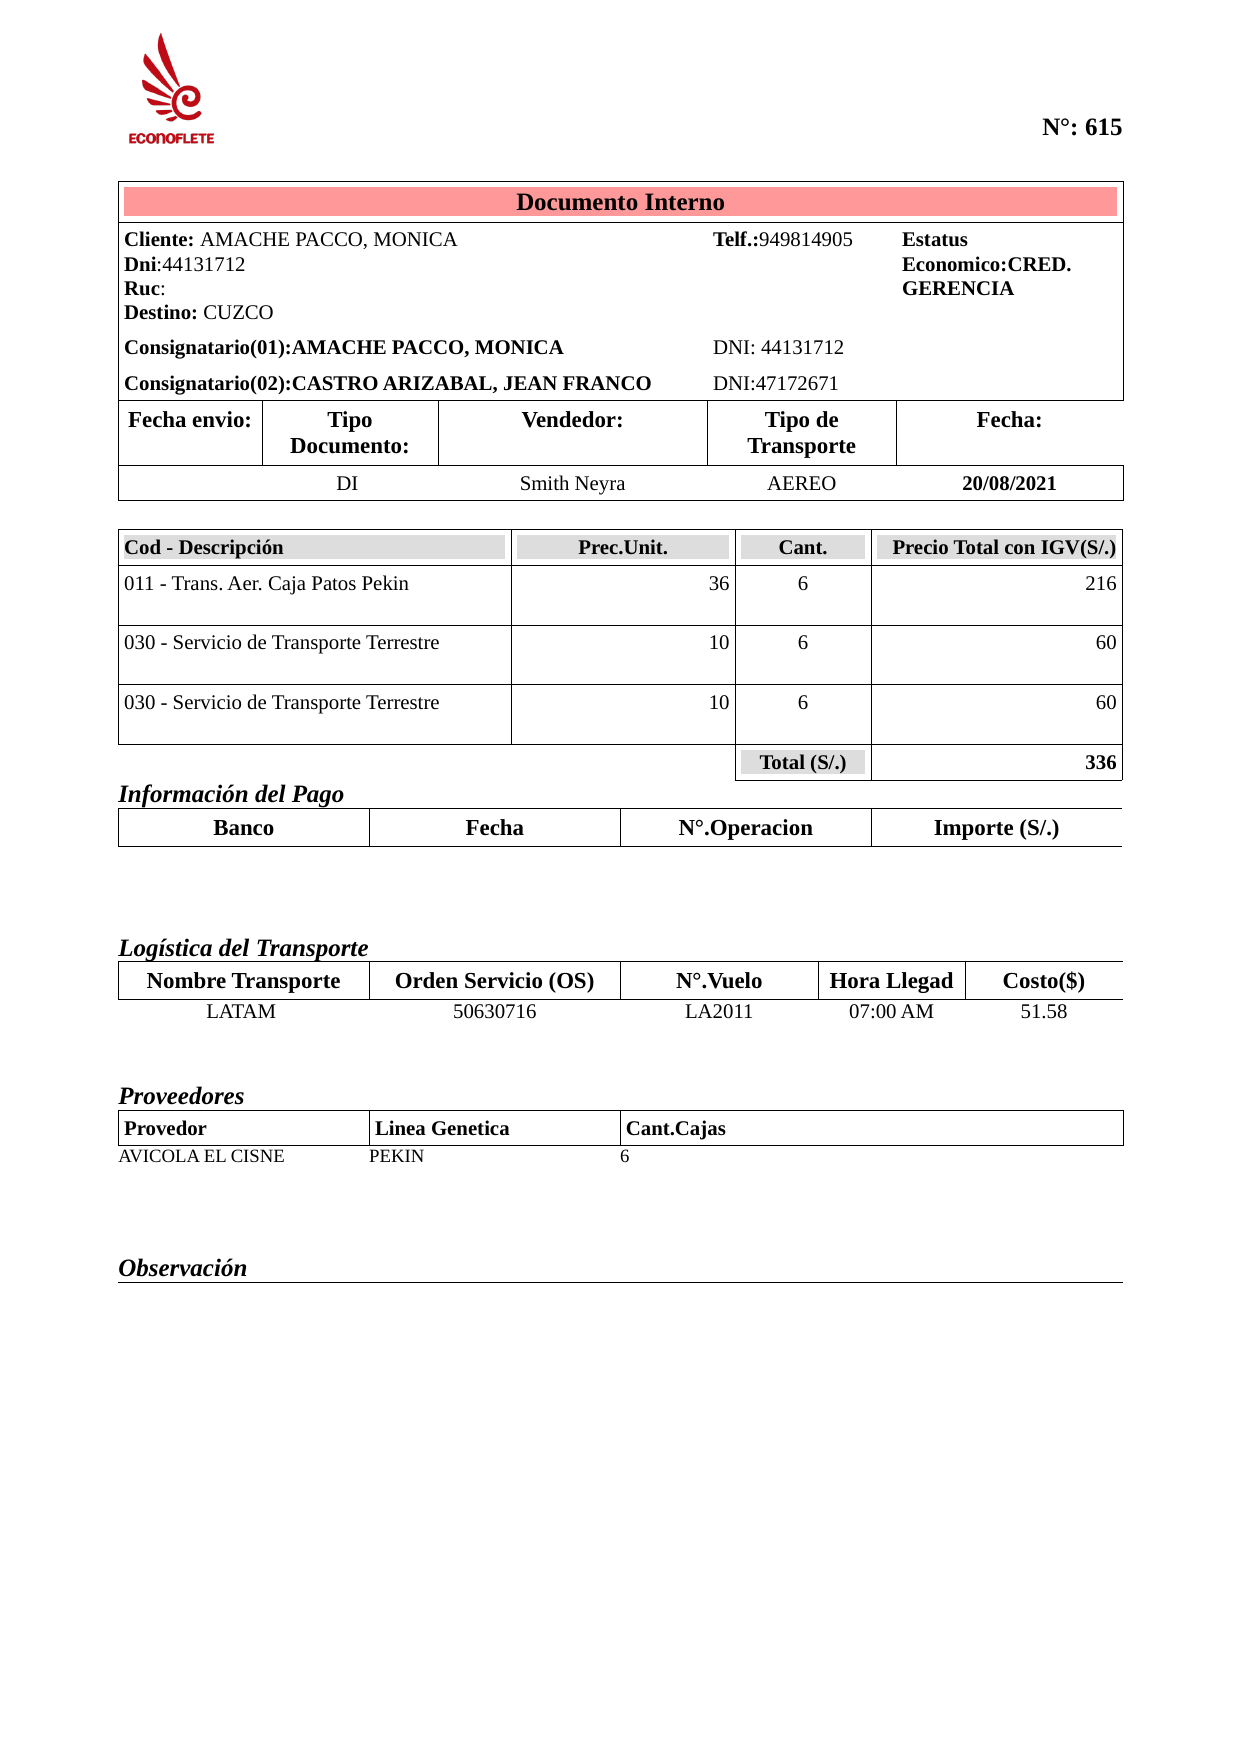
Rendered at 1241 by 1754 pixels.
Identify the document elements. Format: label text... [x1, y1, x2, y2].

table_cell [118, 1167, 369, 1188]
table_cell Telf.:949814905 [707, 223, 896, 329]
text Proveedores [118, 1081, 1122, 1110]
table_cell 6 [736, 685, 871, 744]
table_cell [965, 1024, 1123, 1052]
table_cell 20/08/2021 [896, 466, 1123, 500]
table_header Documento Interno [119, 182, 1123, 222]
table_header Costo($) [966, 962, 1123, 999]
table_cell [369, 1167, 620, 1188]
table_cell [118, 1232, 369, 1253]
table_cell AVICOLA EL CISNE [118, 1146, 369, 1167]
table_cell [871, 904, 1122, 933]
table_cell [620, 1210, 1123, 1232]
table_header Precio Total con IGV(S/.) [872, 530, 1122, 565]
table_cell 07:00 AM [818, 1000, 965, 1023]
table_cell [118, 847, 369, 875]
table_cell [620, 1232, 1123, 1253]
table_cell Tipo Documento: [263, 401, 438, 465]
table_cell [965, 1052, 1123, 1081]
table_cell Cliente: AMACHE PACCO, MONICA Dni:44131712 Ruc: Destino: CUZCO [119, 223, 707, 329]
table_cell [118, 1210, 369, 1232]
table_cell [511, 745, 735, 779]
table_header Provedor [119, 1111, 369, 1145]
table_cell PEKIN [369, 1146, 620, 1167]
table_cell [118, 1024, 369, 1052]
table_cell DNI:47172671 [707, 365, 1123, 400]
table_header Importe (S/.) [872, 809, 1122, 846]
table_header Cant. [736, 530, 871, 565]
table_cell AEREO [707, 466, 896, 500]
table_cell Consignatario(01):AMACHE PACCO, MONICA [119, 329, 707, 365]
table_cell Total (S/.) [736, 745, 871, 779]
table_cell 50630716 [369, 1000, 620, 1023]
table_cell [118, 1052, 369, 1081]
table_cell Smith Neyra [438, 466, 707, 500]
table_cell [620, 1189, 1123, 1210]
table_header [118, 1283, 1123, 1306]
table_cell LATAM [118, 1000, 369, 1023]
text Logística del Transporte [118, 933, 1122, 961]
table_cell [369, 1189, 620, 1210]
table_cell [369, 904, 620, 933]
table_header N°.Vuelo [621, 962, 818, 999]
table_cell 336 [872, 745, 1122, 779]
table_cell [871, 847, 1122, 875]
table_cell [620, 1167, 1123, 1188]
table_cell 6 [620, 1146, 1123, 1167]
table_cell LA2011 [620, 1000, 818, 1023]
table_header Cod - Descripción [119, 530, 511, 565]
table_cell [369, 1232, 620, 1253]
text Observación [118, 1253, 1122, 1282]
table_header Linea Genetica [370, 1111, 620, 1145]
table_cell [871, 875, 1122, 904]
table_header N°.Operacion [621, 809, 871, 846]
text Información del Pago [118, 779, 1122, 808]
table_header Hora Llegad [819, 962, 965, 999]
table_cell [369, 1210, 620, 1232]
table_header Fecha [370, 809, 620, 846]
table_cell 51.58 [965, 1000, 1123, 1023]
table_cell Tipo de Transporte [708, 401, 896, 465]
table_cell Fecha: [897, 401, 1123, 465]
table_cell 60 [872, 685, 1122, 744]
table_cell [620, 904, 871, 933]
table_cell [118, 875, 369, 904]
table_cell Fecha envio: [119, 401, 262, 465]
table_header Cant.Cajas [621, 1111, 1123, 1145]
table_cell [369, 1024, 620, 1052]
table_header Nombre Transporte [119, 962, 369, 999]
table_cell DI [262, 466, 438, 500]
table_cell Consignatario(02):CASTRO ARIZABAL, JEAN FRANCO [119, 365, 707, 400]
table_cell [369, 847, 620, 875]
table_header Prec.Unit. [512, 530, 735, 565]
table_cell DNI: 44131712 [707, 329, 1123, 365]
table_cell Estatus Economico:CRED. GERENCIA [896, 223, 1123, 329]
table_cell 36 [512, 566, 735, 624]
table_header Orden Servicio (OS) [370, 962, 620, 999]
table_header Banco [119, 809, 369, 846]
table_cell 011 - Trans. Aer. Caja Patos Pekin [119, 566, 511, 624]
table_cell [118, 1189, 369, 1210]
table_cell [620, 847, 871, 875]
table_cell [119, 466, 262, 500]
table_cell [818, 1052, 965, 1081]
table_cell 10 [512, 685, 735, 744]
table_cell [369, 1052, 620, 1081]
table_cell [620, 1052, 818, 1081]
table_cell Vendedor: [439, 401, 707, 465]
picture [118, 32, 225, 144]
table_cell [118, 745, 511, 779]
table_cell 6 [736, 626, 871, 684]
table_cell 030 - Servicio de Transporte Terrestre [119, 685, 511, 744]
table_cell [369, 875, 620, 904]
table_cell 216 [872, 566, 1122, 624]
table_cell 10 [512, 626, 735, 684]
table_cell 60 [872, 626, 1122, 684]
table_cell 6 [736, 566, 871, 624]
table_cell [818, 1024, 965, 1052]
table_cell [620, 875, 871, 904]
table_cell [620, 1024, 818, 1052]
table_cell 030 - Servicio de Transporte Terrestre [119, 626, 511, 684]
table_cell [118, 904, 369, 933]
